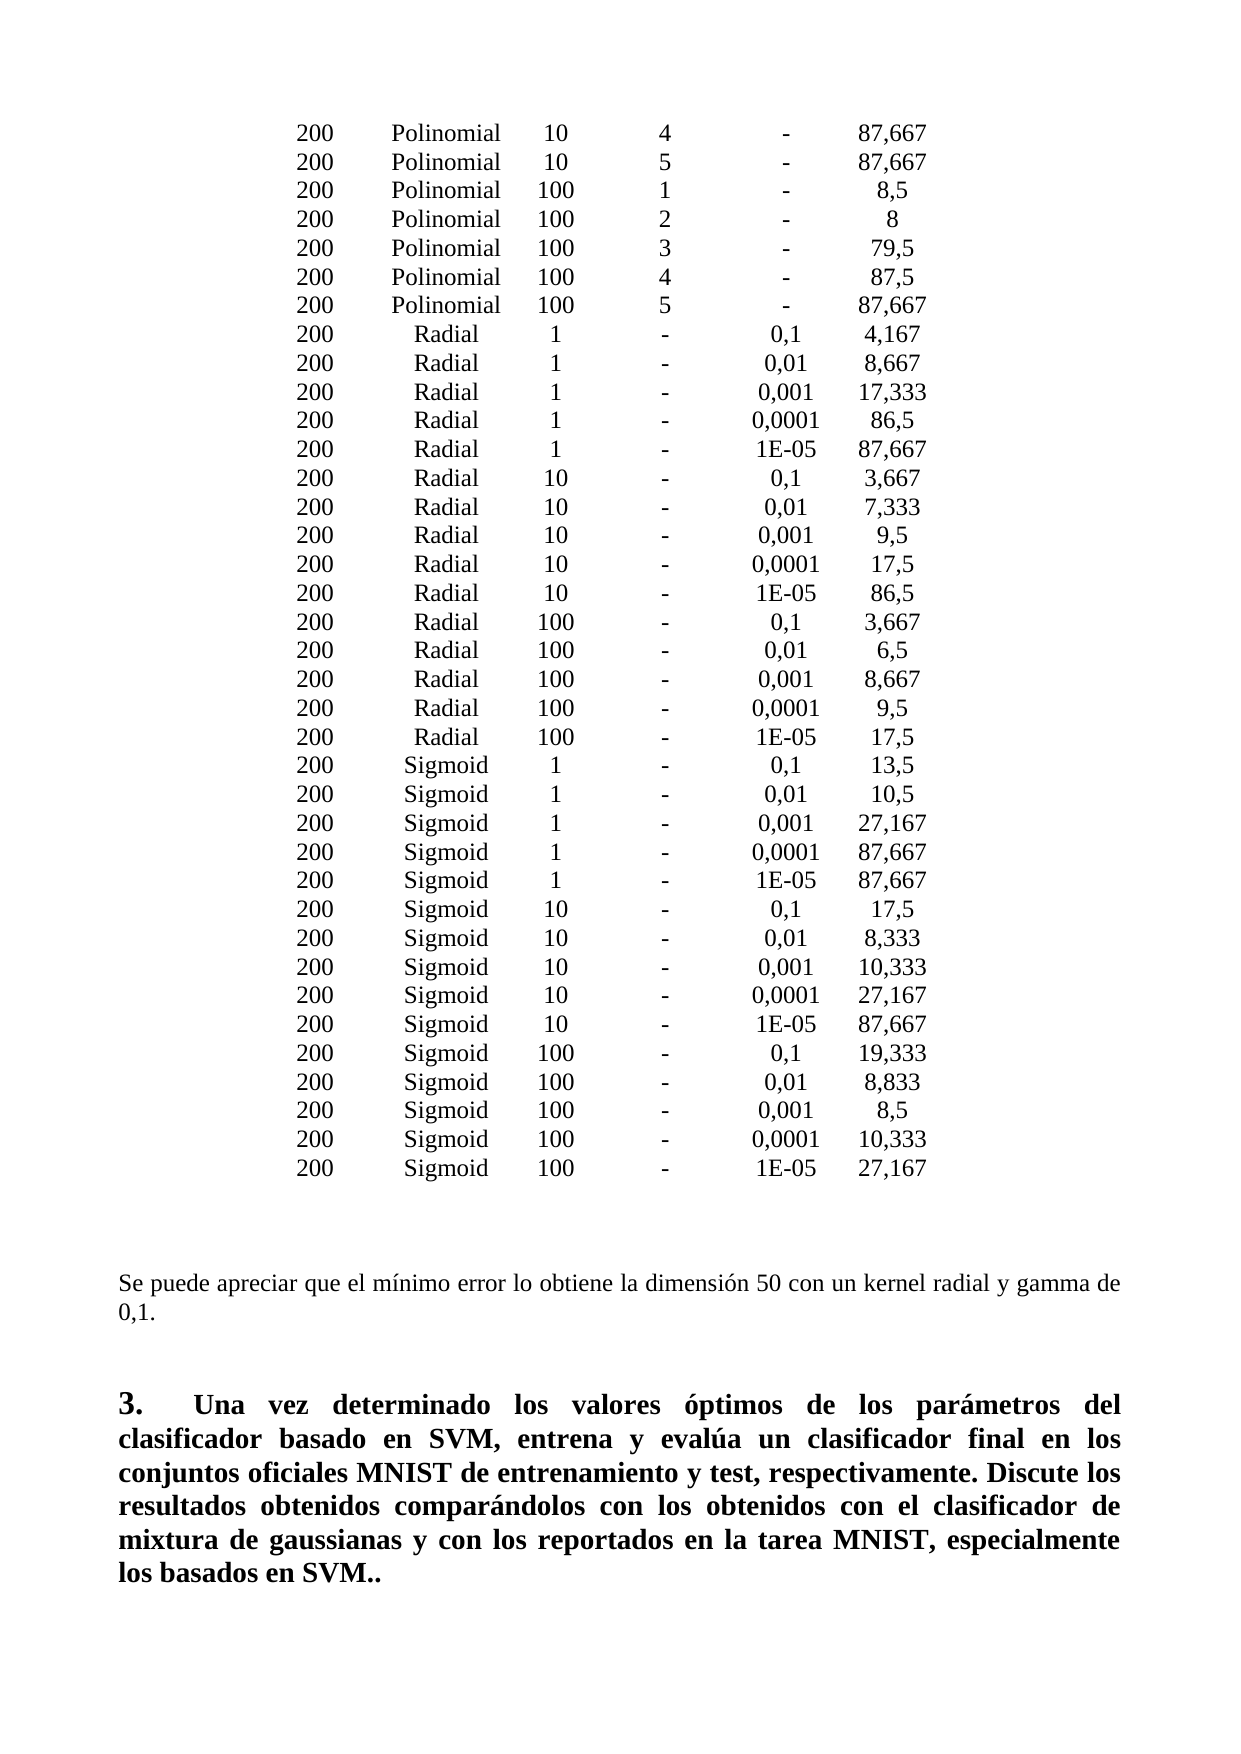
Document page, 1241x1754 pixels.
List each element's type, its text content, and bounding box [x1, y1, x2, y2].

table_cell Sigmoid [381, 923, 511, 952]
table_cell 87,667 [842, 147, 942, 176]
table_cell 79,5 [842, 233, 942, 262]
table_cell 17,5 [842, 549, 942, 578]
table_cell 1 [511, 348, 600, 377]
table_cell 200 [249, 923, 381, 952]
table_cell 200 [249, 291, 381, 319]
table_cell 8,333 [842, 923, 942, 952]
table_cell 17,5 [842, 722, 942, 751]
table_cell Radial [381, 406, 511, 434]
table_cell Radial [381, 492, 511, 521]
table_cell 87,667 [842, 837, 942, 866]
table_cell 6,5 [842, 636, 942, 664]
table_cell 200 [249, 118, 381, 147]
table_cell 200 [249, 549, 381, 578]
table_cell 10 [511, 521, 600, 549]
table_cell Polinomial [381, 233, 511, 262]
table_cell 0,1 [730, 319, 842, 348]
table_cell 0,01 [730, 348, 842, 377]
table_cell - [600, 1124, 730, 1153]
table_cell - [600, 664, 730, 693]
table_cell 0,1 [730, 463, 842, 492]
table_cell 10 [511, 981, 600, 1009]
table_cell Sigmoid [381, 751, 511, 779]
table_cell - [600, 406, 730, 434]
table_cell 0,0001 [730, 837, 842, 866]
table_cell 200 [249, 1096, 381, 1124]
table_cell 87,5 [842, 262, 942, 291]
table_cell 200 [249, 1009, 381, 1038]
table_cell Sigmoid [381, 894, 511, 923]
table_cell Sigmoid [381, 1067, 511, 1096]
table_cell - [600, 952, 730, 981]
table_cell - [600, 607, 730, 636]
table_cell 100 [511, 1124, 600, 1153]
table_cell - [730, 233, 842, 262]
table_cell 7,333 [842, 492, 942, 521]
table_cell Radial [381, 463, 511, 492]
table_cell Radial [381, 607, 511, 636]
table_cell Radial [381, 664, 511, 693]
table_cell Sigmoid [381, 866, 511, 894]
table_cell 0,0001 [730, 549, 842, 578]
table_cell 200 [249, 463, 381, 492]
table_cell 200 [249, 981, 381, 1009]
table_cell Radial [381, 578, 511, 607]
table_cell 3 [600, 233, 730, 262]
table_cell Sigmoid [381, 1153, 511, 1182]
table_cell Radial [381, 636, 511, 664]
table_cell 27,167 [842, 1153, 942, 1182]
table_cell 1 [511, 377, 600, 406]
table_cell 200 [249, 176, 381, 204]
table_cell 1E-05 [730, 1009, 842, 1038]
table_cell 1 [511, 406, 600, 434]
table_cell 200 [249, 578, 381, 607]
table_cell Radial [381, 521, 511, 549]
table_cell 17,333 [842, 377, 942, 406]
table_cell 200 [249, 377, 381, 406]
table_cell 27,167 [842, 981, 942, 1009]
table_cell 100 [511, 204, 600, 233]
table_cell 2 [600, 204, 730, 233]
table_cell 0,0001 [730, 981, 842, 1009]
table_cell 87,667 [842, 118, 942, 147]
table_cell 10 [511, 1009, 600, 1038]
table_cell 200 [249, 147, 381, 176]
table_cell 10 [511, 118, 600, 147]
table_cell Radial [381, 693, 511, 722]
table_cell 8 [842, 204, 942, 233]
table_cell 100 [511, 664, 600, 693]
table_cell 0,001 [730, 521, 842, 549]
table_cell 87,667 [842, 866, 942, 894]
table_cell 1 [511, 319, 600, 348]
table_cell - [600, 751, 730, 779]
table_cell - [600, 981, 730, 1009]
table_cell Sigmoid [381, 837, 511, 866]
table_cell 1 [600, 176, 730, 204]
table_cell 100 [511, 693, 600, 722]
table_cell - [730, 291, 842, 319]
table_cell 100 [511, 176, 600, 204]
table_cell - [600, 837, 730, 866]
table_cell 1E-05 [730, 866, 842, 894]
table_cell 8,833 [842, 1067, 942, 1096]
list Una vez determinado los valores óptimos de los parámetros del clasificador basado en SVM, entrena y evalúa un clasificador final en los conjuntos oficiales MNIST de entrenamiento y test, respectivamente. Discute los resultados obtenidos comparándolos con los obtenidos con el clasificador de mixtura de gaussianas y con los reportados en la tarea MNIST, especialmente los basados en SVM.. [118, 1383, 1122, 1589]
table_cell 10,333 [842, 1124, 942, 1153]
table_cell 0,01 [730, 492, 842, 521]
table_cell 87,667 [842, 434, 942, 463]
table_cell Sigmoid [381, 1124, 511, 1153]
table_cell 13,5 [842, 751, 942, 779]
table_cell - [600, 693, 730, 722]
table_cell - [600, 549, 730, 578]
table_cell 1E-05 [730, 434, 842, 463]
table_cell - [600, 1038, 730, 1067]
table_cell 1E-05 [730, 1153, 842, 1182]
table_cell Radial [381, 549, 511, 578]
table_cell 8,5 [842, 176, 942, 204]
table_cell 4 [600, 262, 730, 291]
table_cell 0,001 [730, 808, 842, 837]
table_cell - [600, 319, 730, 348]
table_cell 0,01 [730, 636, 842, 664]
table_cell - [730, 262, 842, 291]
table_cell 0,001 [730, 377, 842, 406]
table_cell - [600, 1067, 730, 1096]
table_cell 200 [249, 406, 381, 434]
table_cell 0,0001 [730, 693, 842, 722]
table_cell 200 [249, 521, 381, 549]
table_cell - [600, 1153, 730, 1182]
table_cell 1E-05 [730, 722, 842, 751]
table_cell 0,01 [730, 779, 842, 808]
table_cell 0,01 [730, 1067, 842, 1096]
table_cell 200 [249, 894, 381, 923]
table_cell 200 [249, 1038, 381, 1067]
table_cell 100 [511, 1096, 600, 1124]
table_cell 200 [249, 722, 381, 751]
table_cell 200 [249, 952, 381, 981]
table_cell 4 [600, 118, 730, 147]
table_cell - [730, 147, 842, 176]
table_cell 200 [249, 233, 381, 262]
table_cell 200 [249, 348, 381, 377]
table_cell 100 [511, 262, 600, 291]
table_cell 4,167 [842, 319, 942, 348]
table_cell 100 [511, 233, 600, 262]
table_cell 8,667 [842, 664, 942, 693]
table_cell Radial [381, 319, 511, 348]
table_cell - [600, 492, 730, 521]
table_cell - [730, 176, 842, 204]
table_cell 200 [249, 693, 381, 722]
table_cell - [600, 636, 730, 664]
table_cell 0,1 [730, 607, 842, 636]
table_cell 9,5 [842, 521, 942, 549]
table_cell 0,001 [730, 952, 842, 981]
table_cell 200 [249, 837, 381, 866]
table_cell 200 [249, 636, 381, 664]
table_cell 0,1 [730, 894, 842, 923]
table_cell 3,667 [842, 607, 942, 636]
table_cell Radial [381, 434, 511, 463]
table_cell 0,0001 [730, 406, 842, 434]
table_cell 10 [511, 578, 600, 607]
table_cell 200 [249, 751, 381, 779]
table_cell 200 [249, 434, 381, 463]
table_cell 100 [511, 1067, 600, 1096]
table_cell - [600, 779, 730, 808]
table_cell - [600, 808, 730, 837]
table_cell 200 [249, 1153, 381, 1182]
table_cell - [730, 118, 842, 147]
table_cell 5 [600, 291, 730, 319]
table_cell 0,01 [730, 923, 842, 952]
table_cell 8,667 [842, 348, 942, 377]
table_cell 200 [249, 664, 381, 693]
table_cell 1 [511, 779, 600, 808]
table_cell Radial [381, 722, 511, 751]
table_cell 1 [511, 434, 600, 463]
table_cell 100 [511, 722, 600, 751]
table_cell Radial [381, 377, 511, 406]
table_cell Sigmoid [381, 981, 511, 1009]
table_cell 200 [249, 492, 381, 521]
table_cell 1 [511, 751, 600, 779]
table_cell 10 [511, 894, 600, 923]
table_cell 100 [511, 607, 600, 636]
table_cell 10,333 [842, 952, 942, 981]
table_cell - [600, 348, 730, 377]
table_cell 0,001 [730, 664, 842, 693]
table_cell 200 [249, 319, 381, 348]
text Se puede apreciar que el mínimo error lo obtiene la dimensión 50 con un kernel radial y gamma de 0,1. [118, 1268, 1122, 1326]
table_cell 10 [511, 952, 600, 981]
table_cell - [600, 463, 730, 492]
table_cell - [600, 521, 730, 549]
table_cell 100 [511, 1038, 600, 1067]
table_cell 200 [249, 607, 381, 636]
table_cell Sigmoid [381, 1009, 511, 1038]
table_cell - [600, 1096, 730, 1124]
table_cell 10 [511, 463, 600, 492]
table_cell 87,667 [842, 1009, 942, 1038]
table_cell Sigmoid [381, 808, 511, 837]
table_cell 1E-05 [730, 578, 842, 607]
table_cell 0,0001 [730, 1124, 842, 1153]
table_cell - [730, 204, 842, 233]
table_cell 200 [249, 262, 381, 291]
table_cell Polinomial [381, 147, 511, 176]
table_cell 1 [511, 866, 600, 894]
table_cell 10,5 [842, 779, 942, 808]
table_cell Polinomial [381, 118, 511, 147]
table_cell 8,5 [842, 1096, 942, 1124]
table_cell - [600, 894, 730, 923]
table_cell Polinomial [381, 204, 511, 233]
table_cell 0,1 [730, 1038, 842, 1067]
table_cell Sigmoid [381, 952, 511, 981]
table_cell 0,001 [730, 1096, 842, 1124]
table_cell - [600, 434, 730, 463]
table_cell Radial [381, 348, 511, 377]
table_cell - [600, 866, 730, 894]
table_cell 19,333 [842, 1038, 942, 1067]
table_cell Sigmoid [381, 779, 511, 808]
table_cell 10 [511, 549, 600, 578]
table_cell 100 [511, 291, 600, 319]
table_cell 87,667 [842, 291, 942, 319]
table_cell 5 [600, 147, 730, 176]
table_cell 86,5 [842, 406, 942, 434]
table_cell 1 [511, 808, 600, 837]
table_cell 17,5 [842, 894, 942, 923]
table_cell 200 [249, 779, 381, 808]
table_cell - [600, 578, 730, 607]
table_cell 200 [249, 866, 381, 894]
table_cell - [600, 923, 730, 952]
table_cell Polinomial [381, 262, 511, 291]
table_cell 27,167 [842, 808, 942, 837]
table_cell 200 [249, 1067, 381, 1096]
table_cell 3,667 [842, 463, 942, 492]
table_cell 10 [511, 923, 600, 952]
table_cell Sigmoid [381, 1038, 511, 1067]
table_cell 0,1 [730, 751, 842, 779]
table_cell 100 [511, 636, 600, 664]
table_cell - [600, 722, 730, 751]
table_cell 200 [249, 808, 381, 837]
table_cell 200 [249, 204, 381, 233]
table_cell 9,5 [842, 693, 942, 722]
table_cell 10 [511, 492, 600, 521]
table_cell - [600, 377, 730, 406]
table_cell 10 [511, 147, 600, 176]
table_cell 100 [511, 1153, 600, 1182]
table_cell 200 [249, 1124, 381, 1153]
table_cell 1 [511, 837, 600, 866]
table_cell Polinomial [381, 176, 511, 204]
table_cell Sigmoid [381, 1096, 511, 1124]
table_cell Polinomial [381, 291, 511, 319]
table_cell 86,5 [842, 578, 942, 607]
table_cell - [600, 1009, 730, 1038]
